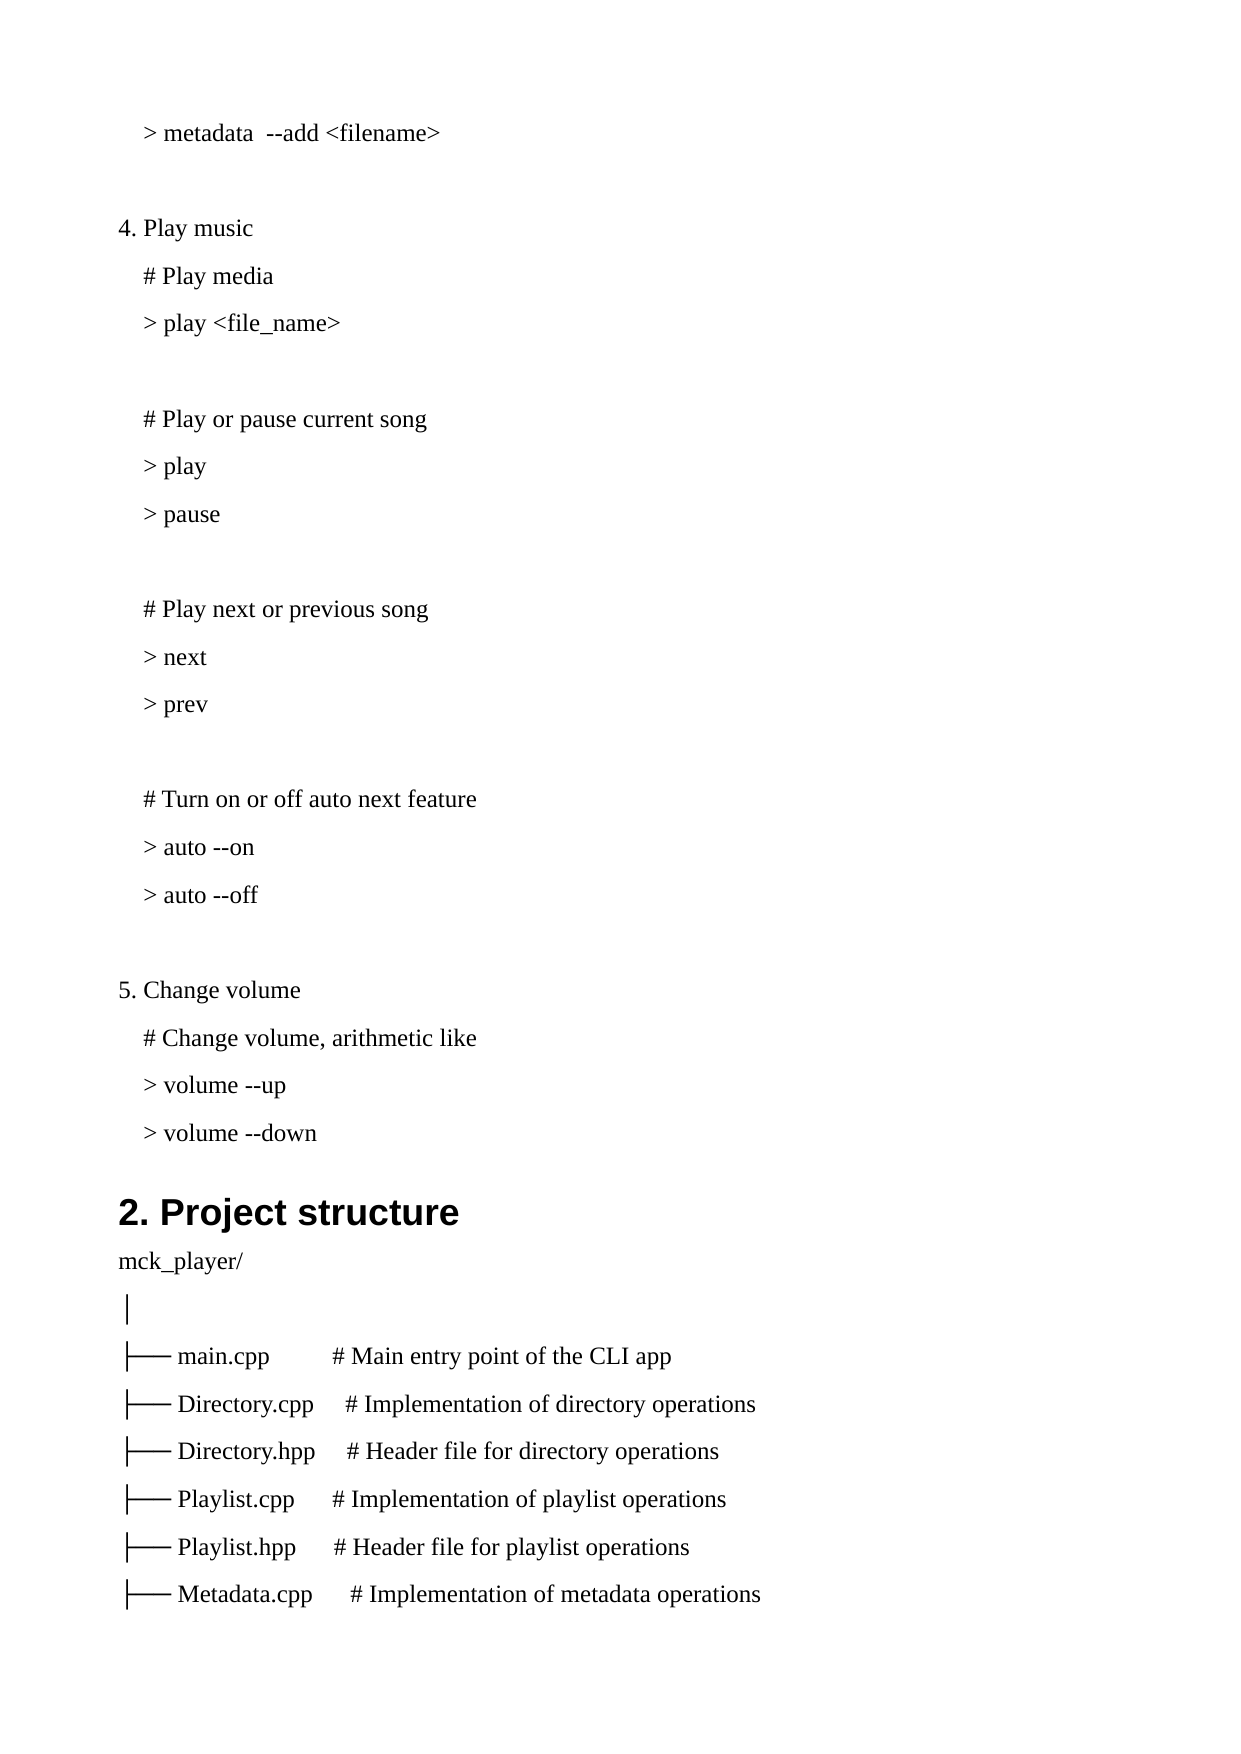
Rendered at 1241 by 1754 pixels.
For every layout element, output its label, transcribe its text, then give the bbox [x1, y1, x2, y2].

text ├── Directory.cpp # Implementation of directory operations [128, 1389, 1122, 1418]
text # Change volume, arithmetic like [118, 1023, 1122, 1051]
text 5. Change volume [118, 975, 1122, 1004]
text > volume --down [118, 1118, 1122, 1147]
text > metadata --add <filename> [118, 118, 1122, 147]
text │ [118, 1294, 126, 1322]
text # Play next or previous song [118, 594, 1122, 623]
text > play [118, 451, 1122, 480]
text > play <file_name> [118, 308, 1122, 337]
text > auto --on [118, 832, 1122, 861]
text > volume --up [118, 1070, 1122, 1099]
text > pause [118, 499, 1122, 528]
text # Play or pause current song [118, 404, 1122, 432]
text ├── Directory.hpp # Header file for directory operations [128, 1436, 1122, 1465]
text # Turn on or off auto next feature [118, 784, 1122, 813]
text > auto --off [118, 880, 1122, 908]
text ├── Metadata.cpp # Implementation of metadata operations [128, 1579, 1122, 1608]
text 4. Play music [118, 213, 1122, 242]
text > prev [118, 689, 1122, 718]
text ├── main.cpp # Main entry point of the CLI app [128, 1341, 1122, 1370]
text │ [128, 1294, 1122, 1322]
text ├── Playlist.cpp # Implementation of playlist operations [128, 1484, 1122, 1513]
subtitle 2. Project structure [118, 1190, 1122, 1233]
text ├── Playlist.hpp # Header file for playlist operations [128, 1532, 1122, 1560]
text # Play media [118, 261, 1122, 290]
text > next [118, 642, 1122, 671]
text mck_player/ [118, 1246, 1122, 1275]
